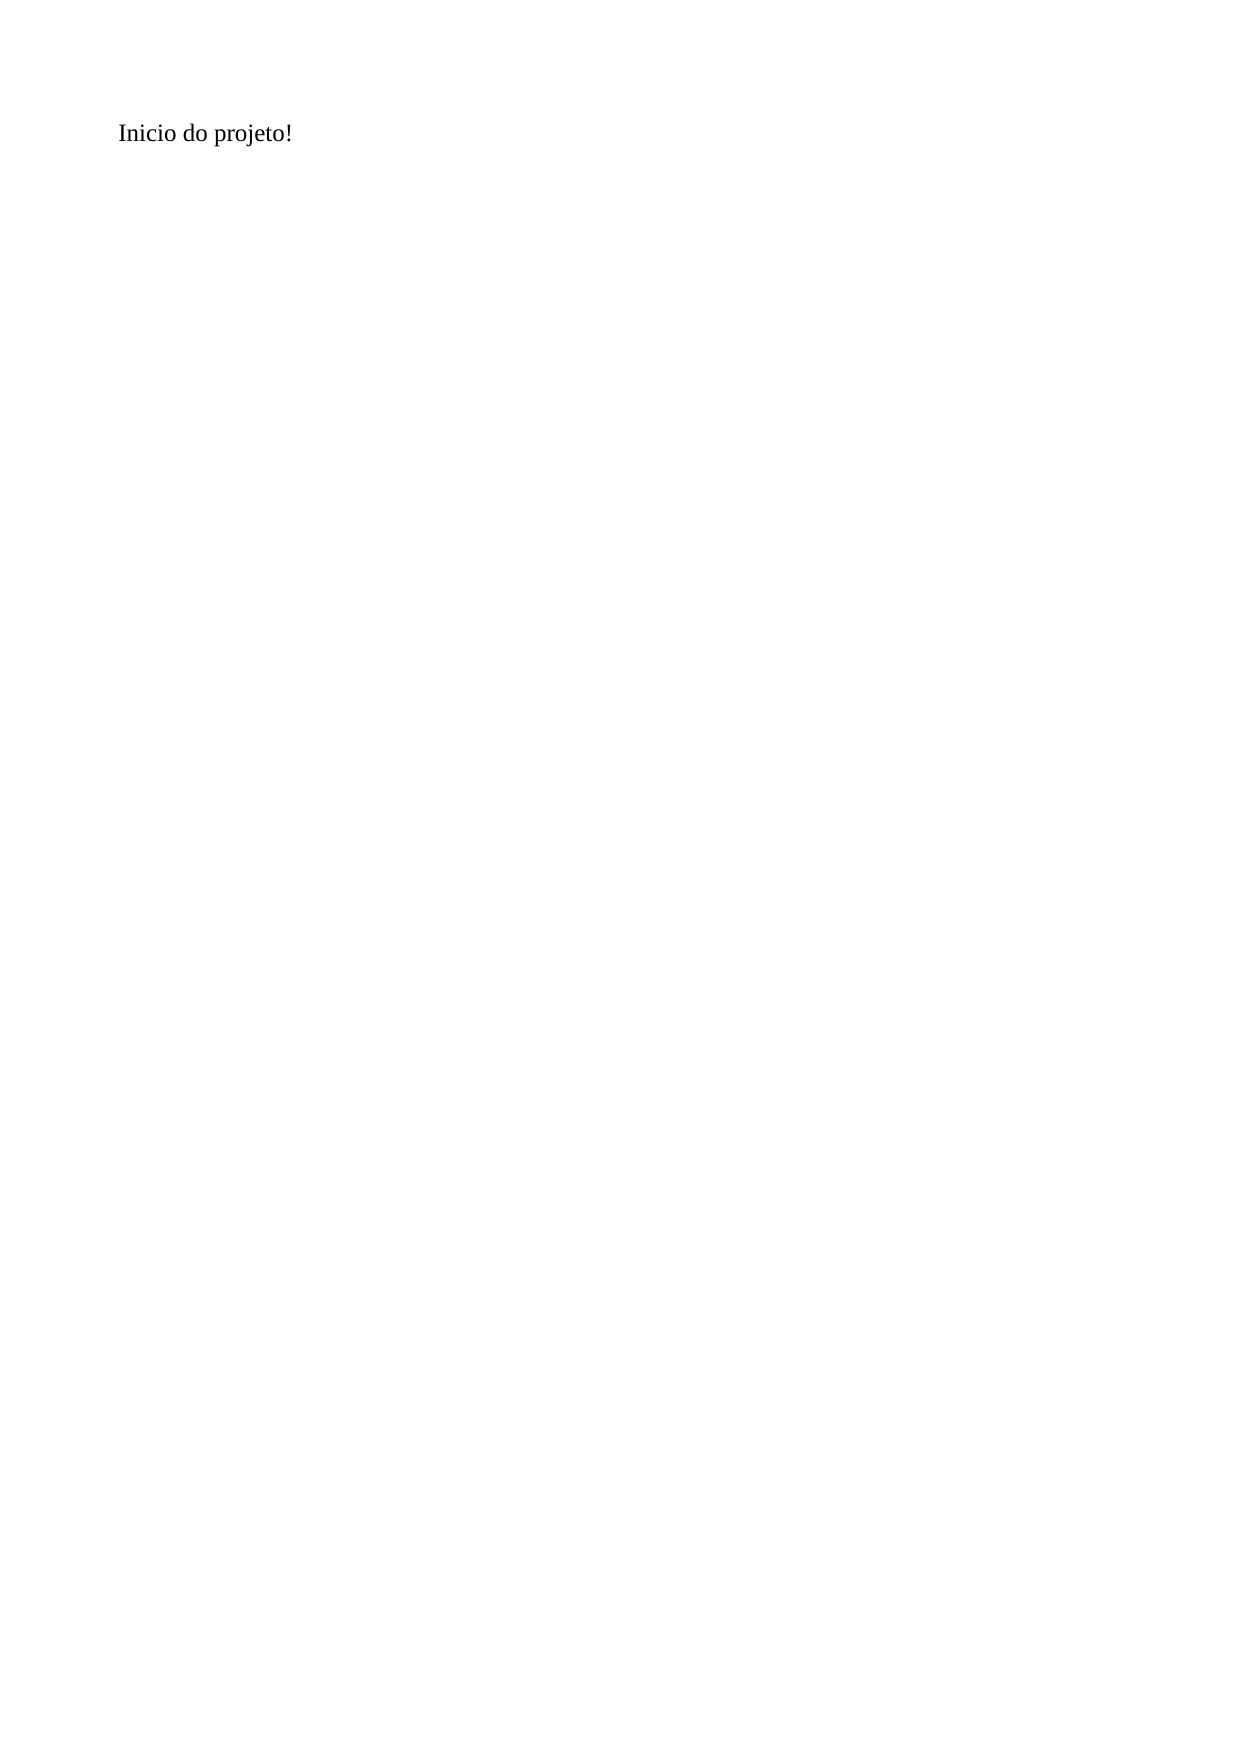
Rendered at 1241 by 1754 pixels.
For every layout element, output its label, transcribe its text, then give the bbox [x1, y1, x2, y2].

text Inicio do projeto! [118, 118, 1122, 147]
